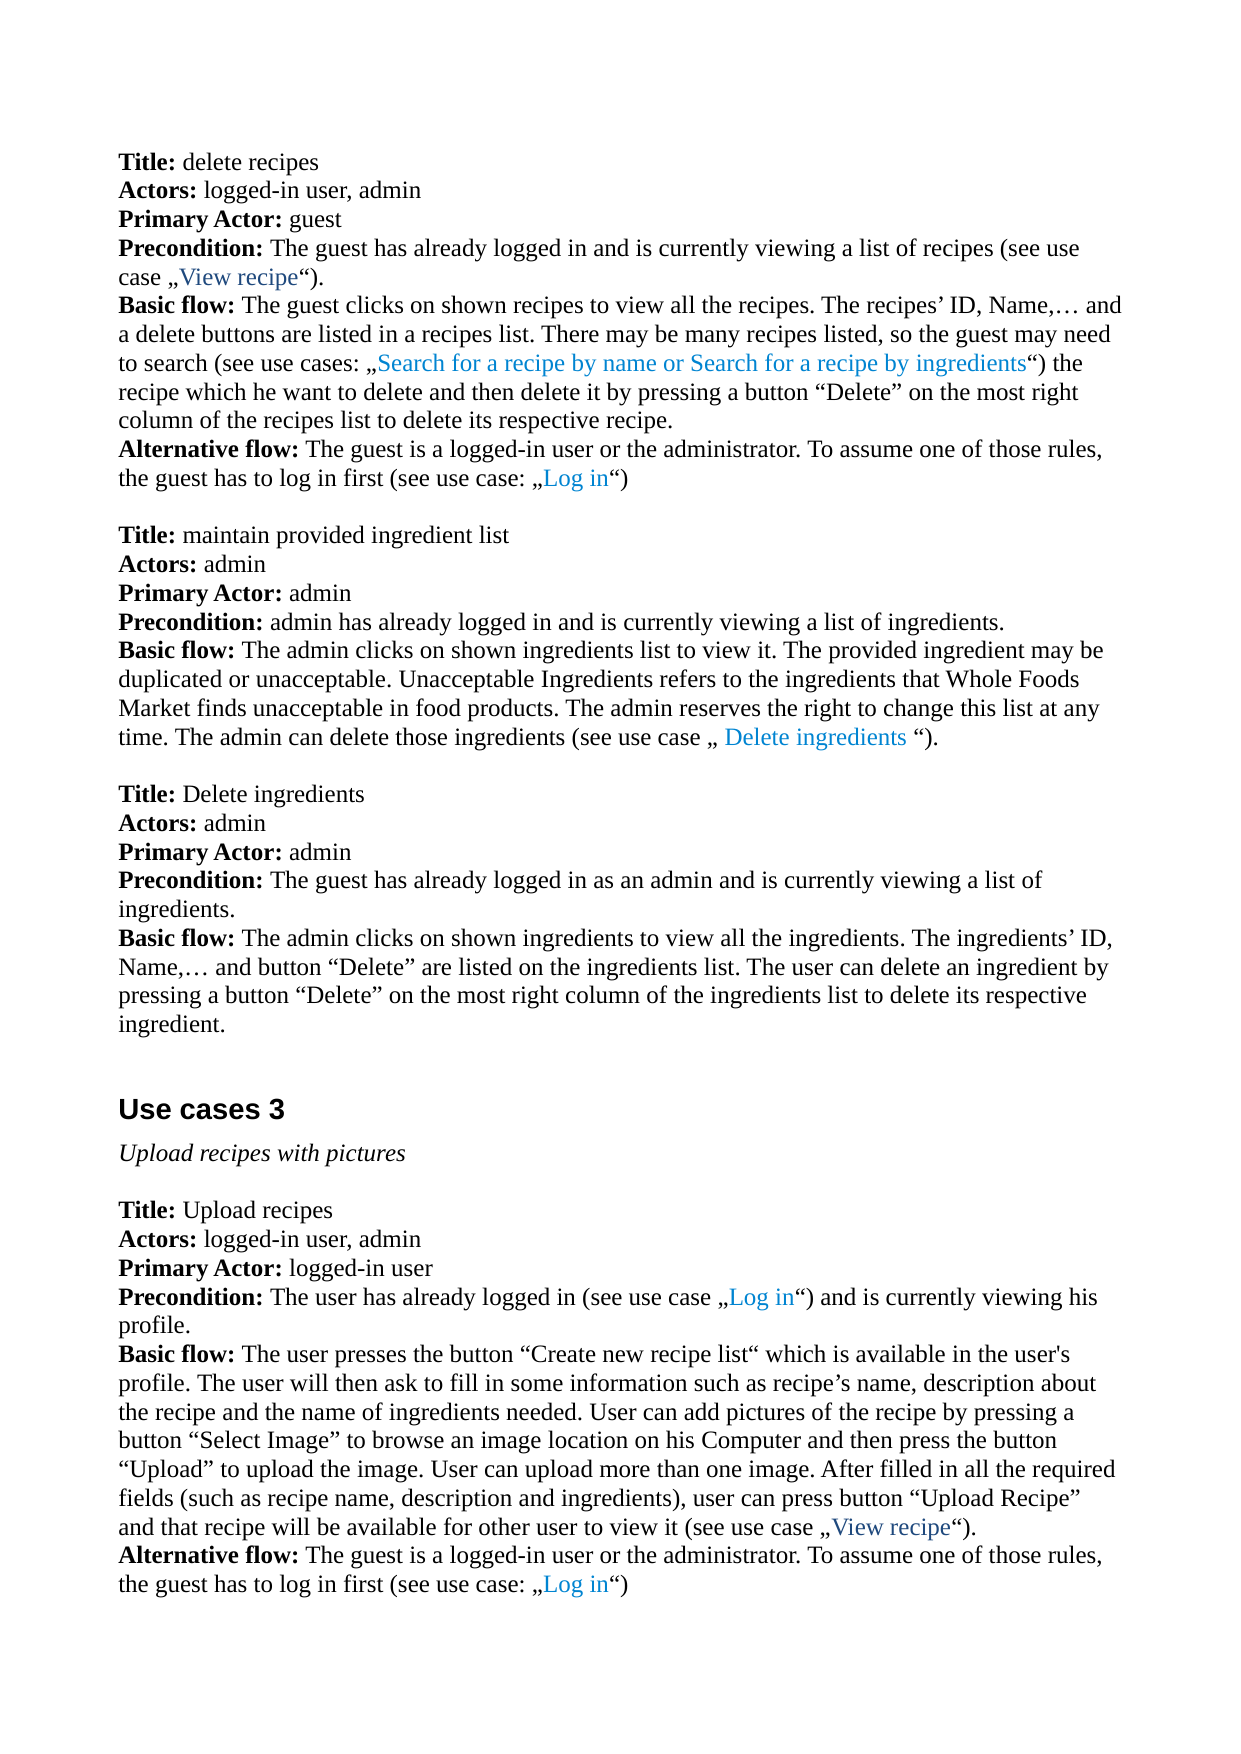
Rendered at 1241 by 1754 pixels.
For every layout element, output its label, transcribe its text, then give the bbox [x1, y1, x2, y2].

text Primary Actor: admin [118, 578, 1122, 607]
text Primary Actor: logged-in user [118, 1253, 1122, 1282]
text Primary Actor: guest [118, 204, 1122, 233]
text Title: maintain provided ingredient list [118, 521, 1122, 549]
text Basic flow: The guest clicks on shown recipes to view all the recipes. The recipes’ ID, Name,… and a delete buttons are listed in a recipes list. There may be many recipes listed, so the guest may need to search (see use cases: „Search for a recipe by name or Search for a recipe by ingredients“) the recipe which he want to delete and then delete it by pressing a button “Delete” on the most right column of the recipes list to delete its respective recipe. [118, 291, 1122, 434]
text Basic flow: The admin clicks on shown ingredients list to view it. The provided ingredient may be duplicated or unacceptable. Unacceptable Ingredients refers to the ingredients that Whole Foods Market finds unacceptable in food products. The admin reserves the right to change this list at any time. The admin can delete those ingredients (see use case „ Delete ingredients “). [118, 636, 1122, 751]
text Basic flow: The user presses the button “Create new recipe list“ which is available in the user's profile. The user will then ask to fill in some information such as recipe’s name, description about the recipe and the name of ingredients needed. User can add pictures of the recipe by pressing a button “Select Image” to browse an image location on his Computer and then press the button “Upload” to upload the image. User can upload more than one image. After filled in all the required fields (such as recipe name, description and ingredients), user can press button “Upload Recipe” and that recipe will be available for other user to view it (see use case „View recipe“). [118, 1339, 1122, 1540]
text Precondition: The guest has already logged in as an admin and is currently viewing a list of ingredients. [118, 866, 1122, 923]
text Alternative flow: The guest is a logged-in user or the administrator. To assume one of those rules, the guest has to log in first (see use case: „Log in“) [118, 1540, 1122, 1598]
text Alternative flow: The guest is a logged-in user or the administrator. To assume one of those rules, the guest has to log in first (see use case: „Log in“) [118, 434, 1122, 492]
text Actors: logged-in user, admin [118, 176, 1122, 204]
text Precondition: admin has already logged in and is currently viewing a list of ingredients. [118, 607, 1122, 636]
text Basic flow: The admin clicks on shown ingredients to view all the ingredients. The ingredients’ ID, Name,… and button “Delete” are listed on the ingredients list. The user can delete an ingredient by pressing a button “Delete” on the most right column of the ingredients list to delete its respective ingredient. [118, 923, 1122, 1038]
text Title: Upload recipes [118, 1195, 1122, 1224]
text Actors: admin [118, 549, 1122, 578]
text Upload recipes with pictures [118, 1138, 1122, 1167]
text Precondition: The user has already logged in (see use case „Log in“) and is currently viewing his profile. [118, 1282, 1122, 1339]
text Primary Actor: admin [118, 837, 1122, 866]
text Actors: admin [118, 808, 1122, 837]
text Precondition: The guest has already logged in and is currently viewing a list of recipes (see use case „View recipe“). [118, 233, 1122, 291]
text Title: delete recipes [118, 147, 1122, 176]
text Actors: logged-in user, admin [118, 1224, 1122, 1253]
subtitle Use cases 3 [118, 1092, 1122, 1125]
text Title: Delete ingredients [118, 779, 1122, 808]
